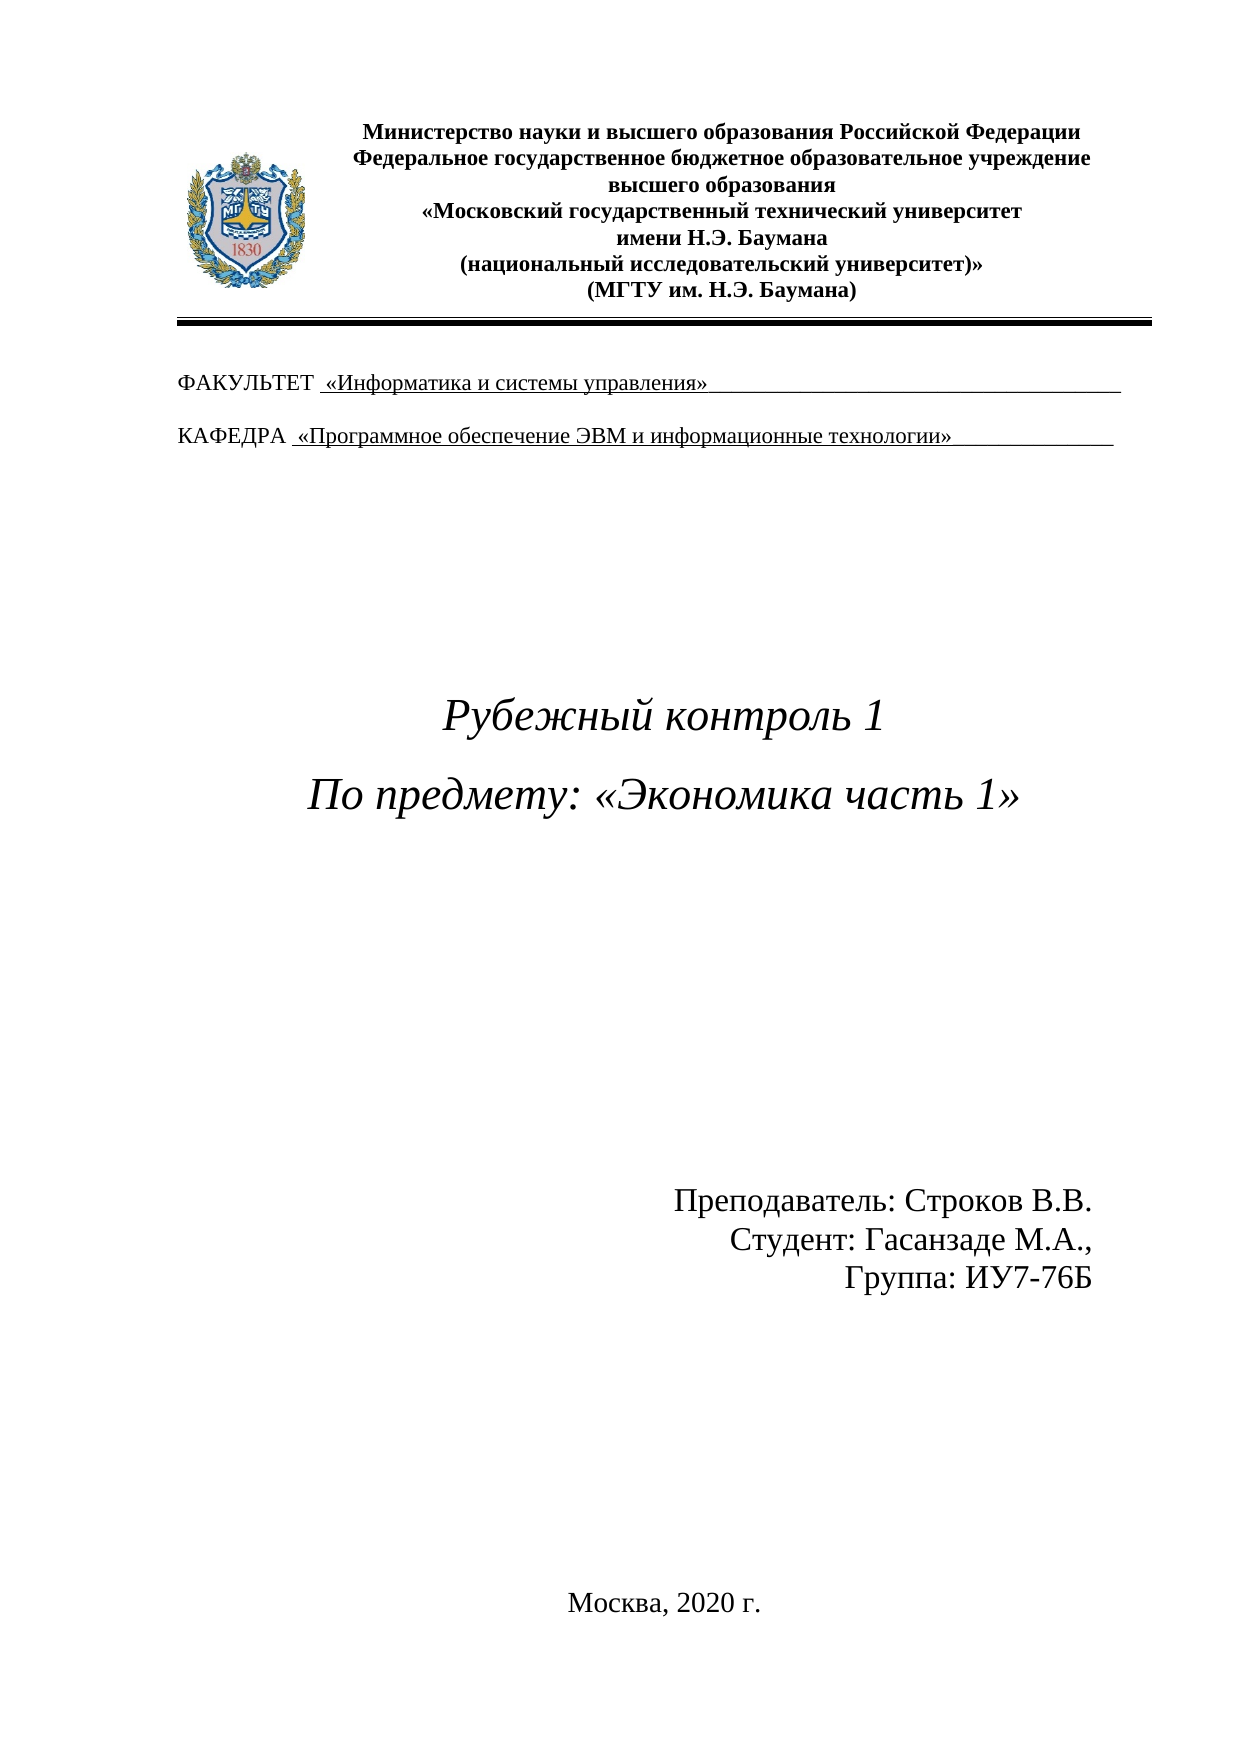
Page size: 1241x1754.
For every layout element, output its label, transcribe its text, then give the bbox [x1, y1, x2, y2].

text По предмету: «Экономика часть 1» [177, 767, 1152, 819]
text Группа: ИУ7-76Б [177, 1257, 1093, 1295]
text ФАКУЛЬТЕТ «Информатика и системы управления»____________________________________ [177, 369, 1152, 396]
text Студент: Гасанзаде М.А., [177, 1219, 1093, 1257]
text КАФЕДРА «Программное обеспечение ЭВМ и информационные технологии»______________ [177, 422, 1152, 448]
text Преподаватель: Строков В.В. [177, 1180, 1093, 1219]
table_header [177, 118, 322, 303]
table_header Министерство науки и высшего образования Российской Федерации Федеральное государственное бюджетное образовательное учреждение высшего образования «Московский государственный технический университет имени Н.Э. Баумана (национальный исследовательский университет)» (МГТУ им. Н.Э. Баумана) [322, 118, 1122, 303]
picture [195, 152, 307, 289]
text Рубежный контроль 1 [177, 688, 1152, 741]
text Москва, 2020 г. [177, 1585, 1152, 1619]
